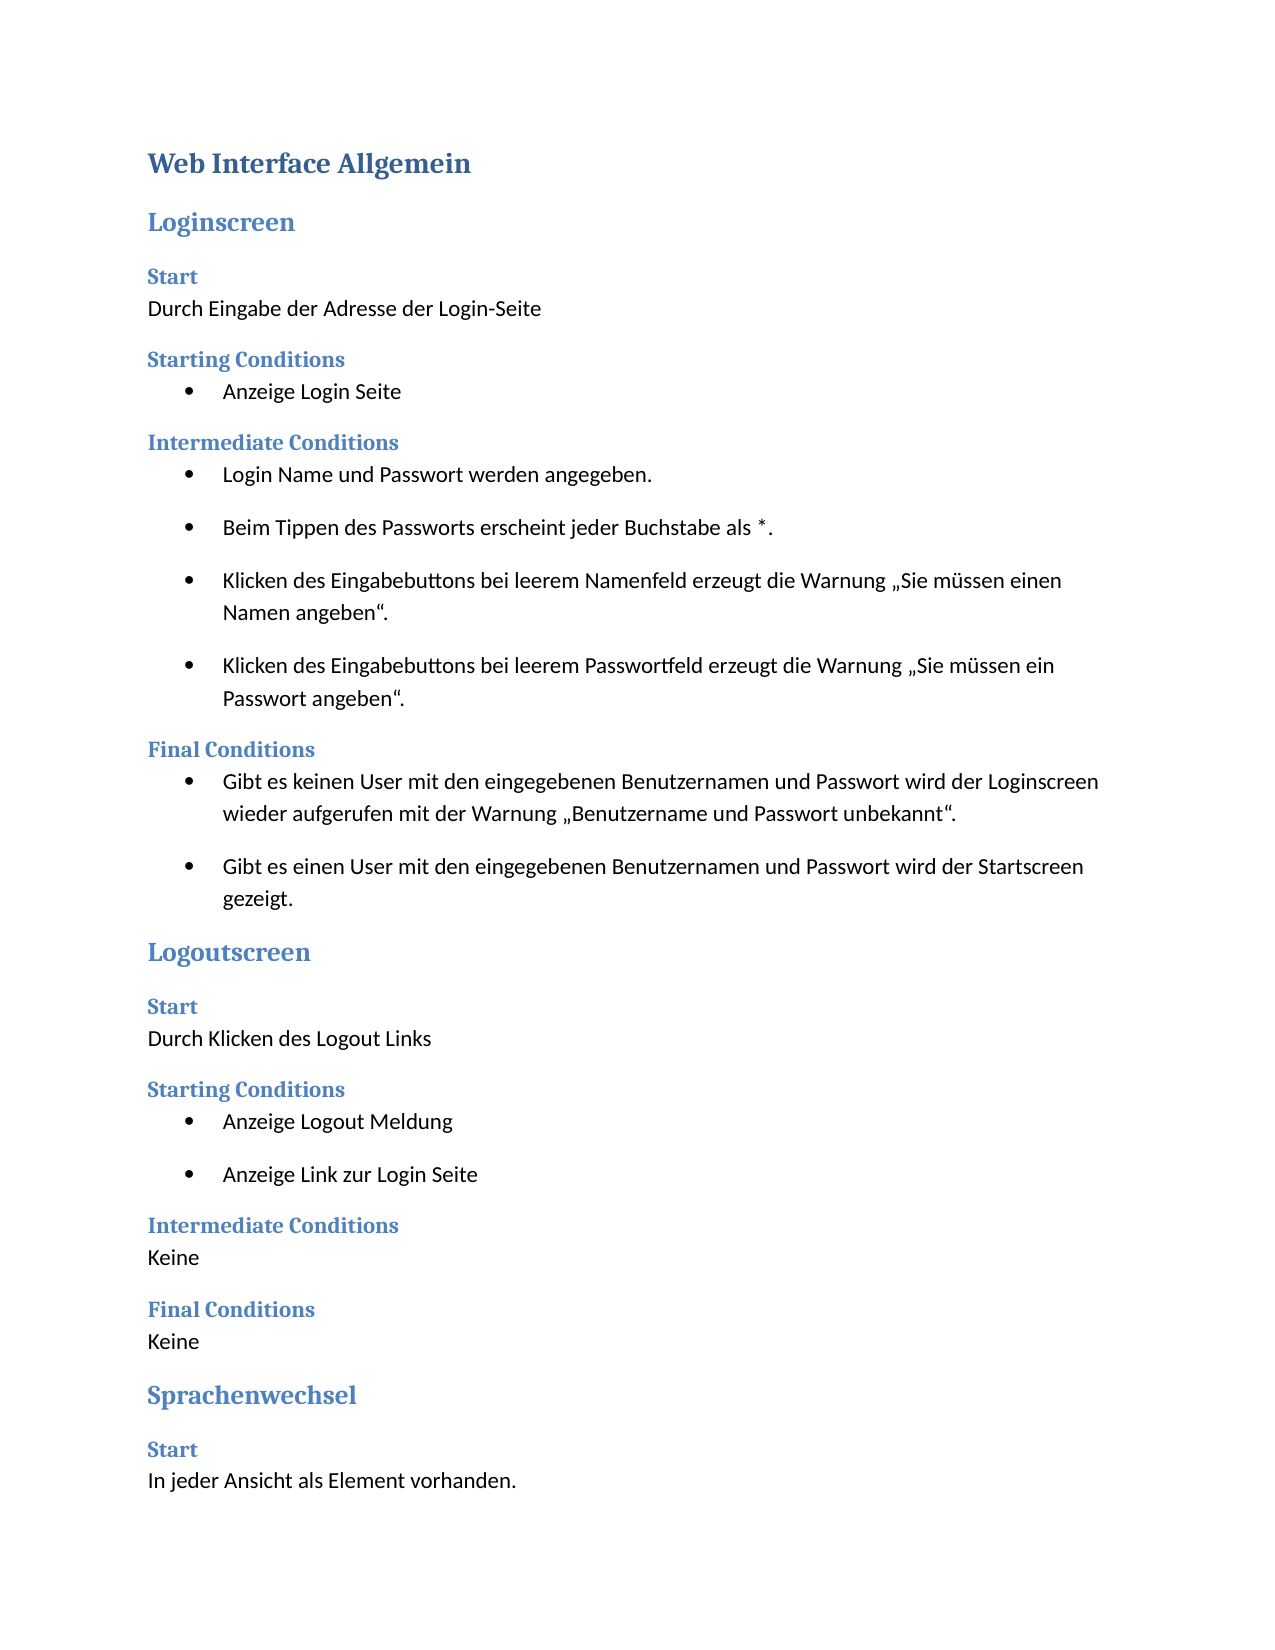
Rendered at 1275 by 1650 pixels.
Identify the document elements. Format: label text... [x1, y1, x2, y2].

text Keine [148, 1327, 1127, 1355]
subtitle Web Interface Allgemein [148, 148, 1127, 181]
subtitle Start [148, 1436, 1127, 1463]
text Keine [148, 1243, 1127, 1272]
subtitle Loginscreen [148, 207, 1127, 238]
list Gibt es einen User mit den eingegebenen Benutzernamen und Passwort wird der Startscreen gezeigt. [185, 852, 1127, 912]
subtitle Final Conditions [148, 737, 1127, 763]
subtitle Start [148, 994, 1127, 1020]
subtitle Final Conditions [148, 1297, 1127, 1323]
text In jeder Ansicht als Element vorhanden. [148, 1467, 1127, 1494]
list Klicken des Eingabebuttons bei leerem Passwortfeld erzeugt die Warnung „Sie müssen ein Passwort angeben“. [185, 651, 1127, 712]
list Anzeige Link zur Login Seite [185, 1160, 1127, 1188]
text Durch Klicken des Logout Links [148, 1024, 1127, 1052]
subtitle Start [148, 263, 1127, 290]
subtitle Starting Conditions [148, 347, 1127, 373]
list Login Name und Passwort werden angegeben. [185, 460, 1127, 488]
subtitle Intermediate Conditions [148, 1213, 1127, 1240]
list Klicken des Eingabebuttons bei leerem Namenfeld erzeugt die Warnung „Sie müssen einen Namen angeben“. [185, 566, 1127, 626]
list Anzeige Logout Meldung [185, 1107, 1127, 1135]
subtitle Intermediate Conditions [148, 430, 1127, 456]
subtitle Starting Conditions [148, 1077, 1127, 1103]
list Beim Tippen des Passworts erscheint jeder Buchstabe als *. [185, 513, 1127, 541]
text Durch Eingabe der Adresse der Login-Seite [148, 294, 1127, 322]
subtitle Sprachenwechsel [148, 1380, 1127, 1411]
list Anzeige Login Seite [185, 377, 1127, 405]
list Gibt es keinen User mit den eingegebenen Benutzernamen und Passwort wird der Loginscreen wieder aufgerufen mit der Warnung „Benutzername und Passwort unbekannt“. [185, 767, 1127, 827]
subtitle Logoutscreen [148, 937, 1127, 968]
